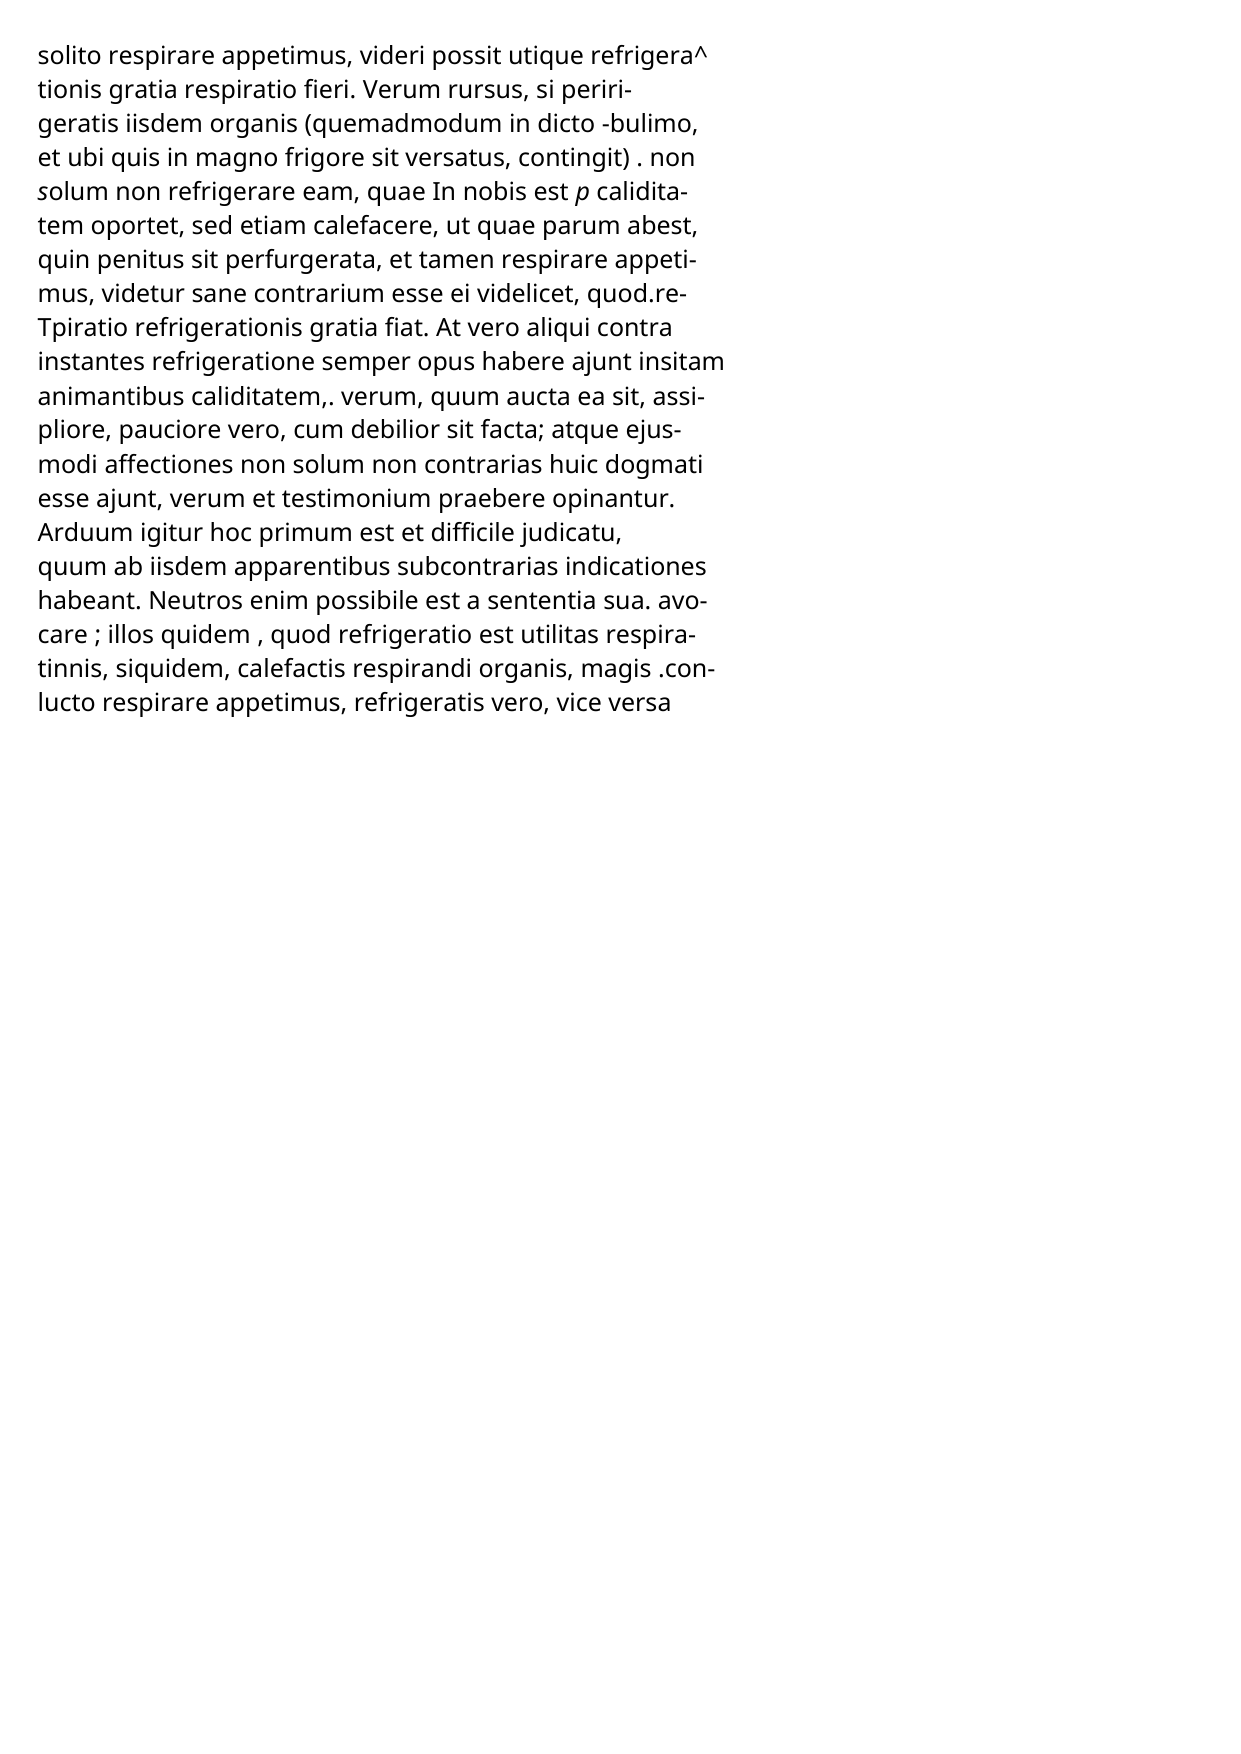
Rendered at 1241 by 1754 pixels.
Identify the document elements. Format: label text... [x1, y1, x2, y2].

text solito respirare appetimus, videri possit utique refrigera^ tionis gratia respiratio fieri. Verum rursus, si periri- geratis iisdem organis (quemadmodum in dicto -bulimo, et ubi quis in magno frigore sit versatus, contingit) . non solum non refrigerare eam, quae In nobis est p calidita- tem oportet, sed etiam calefacere, ut quae parum abest, quin penitus sit perfurgerata, et tamen respirare appeti- mus, videtur sane contrarium esse ei videlicet, quod.re- Tpiratio refrigerationis gratia fiat. At vero aliqui contra instantes refrigeratione semper opus habere ajunt insitam animantibus caliditatem,. verum, quum aucta ea sit, assi- pliore, pauciore vero, cum debilior sit facta; atque ejus- modi affectiones non solum non contrarias huic dogmati esse ajunt, verum et testimonium praebere opinantur. Arduum igitur hoc primum est et difficile judicatu, quum ab iisdem apparentibus subcontrarias indicationes habeant. Neutros enim possibile est a sententia sua. avo- care ; illos quidem , quod refrigeratio est utilitas respira- tinnis, siquidem, calefactis respirandi organis, magis .con- lucto respirare appetimus, refrigeratis vero, vice versa [37, 37, 1203, 719]
